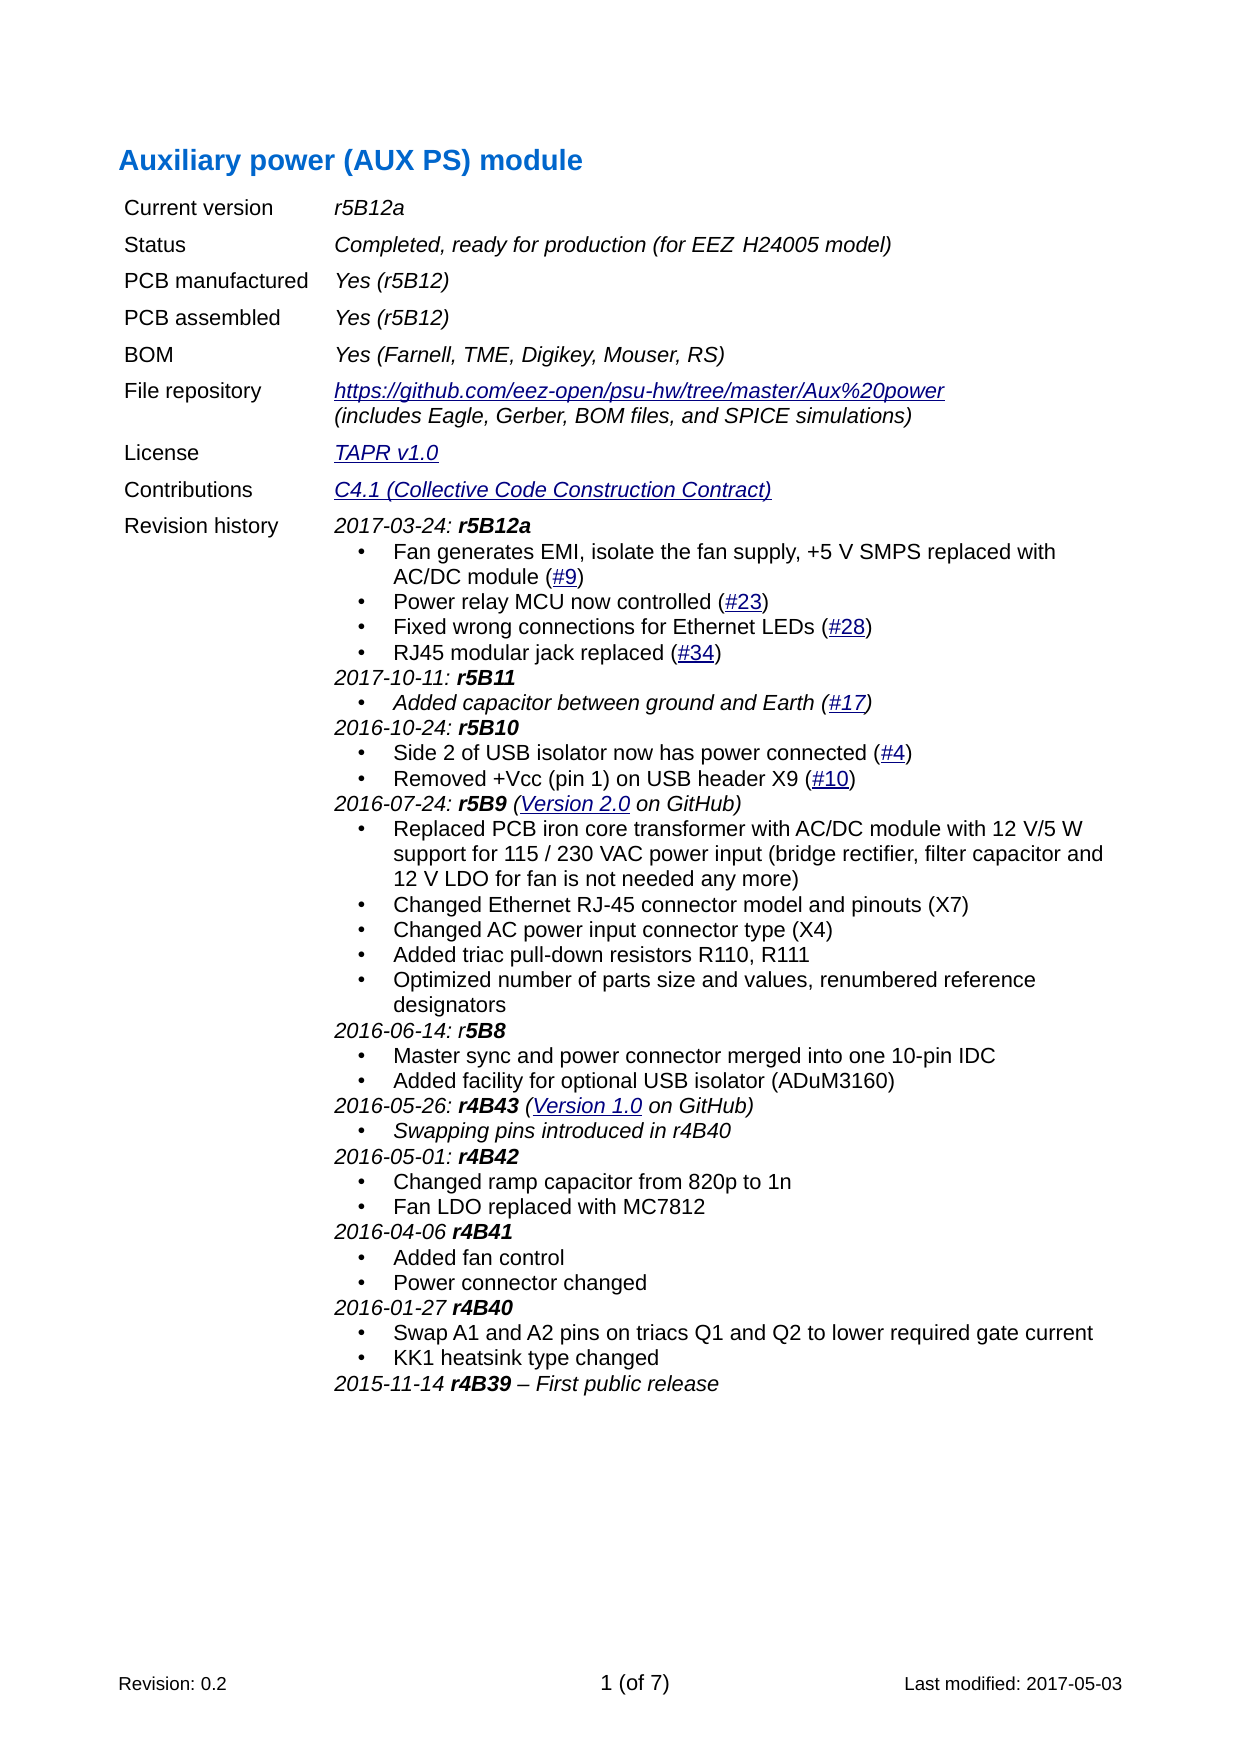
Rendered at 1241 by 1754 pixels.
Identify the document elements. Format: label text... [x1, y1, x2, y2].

table_cell Contributions [118, 471, 328, 508]
table_cell Yes (Farnell, TME, Digikey, Mouser, RS) [328, 336, 1122, 372]
table_header r5B12a [328, 189, 1122, 226]
table_cell Yes (r5B12) [328, 263, 1122, 299]
table_cell https://github.com/eez-open/psu-hw/tree/master/Aux%20power (includes Eagle, Gerber, BOM files, and SPICE simulations) [328, 373, 1122, 434]
table_cell 2017-03-24: r5B12a Fan generates EMI, isolate the fan supply, +5 V SMPS replaced with AC/DC module (#9) Power relay MCU now controlled (#23) Fixed wrong connections for Ethernet LEDs (#28) RJ45 modular jack replaced (#34) 2017-10-11: r5B11 Added capacitor between ground and Earth (#17) 2016-10-24: r5B10 Side 2 of USB isolator now has power connected (#4) Removed +Vcc (pin 1) on USB header X9 (#10) 2016-07-24: r5B9 (Version 2.0 on GitHub) Replaced PCB iron core transformer with AC/DC module with 12 V/5 W support for 115 / 230 VAC power input (bridge rectifier, filter capacitor and 12 V LDO for fan is not needed any more) Changed Ethernet RJ-45 connector model and pinouts (X7) Changed AC power input connector type (X4) Added triac pull-down resistors R110, R111 Optimized number of parts size and values, renumbered reference designators 2016-06-14: r5B8 Master sync and power connector merged into one 10-pin IDC Added facility for optional USB isolator (ADuM3160) 2016-05-26: r4B43 (Version 1.0 on GitHub) Swapping pins introduced in r4B40 2016-05-01: r4B42 Changed ramp capacitor from 820p to 1n Fan LDO replaced with MC7812 2016-04-06 r4B41 Added fan control Power connector changed 2016-01-27 r4B40 Swap A1 and A2 pins on triacs Q1 and Q2 to lower required gate current KK1 heatsink type changed 2015-11-14 r4B39 – First public release [328, 508, 1122, 1401]
table_cell Yes (r5B12) [328, 299, 1122, 336]
table_cell License [118, 434, 328, 471]
table_header Current version [118, 189, 328, 226]
table_cell Revision history [118, 508, 328, 1401]
table_cell TAPR v1.0 [328, 434, 1122, 471]
table_cell C4.1 (Collective Code Construction Contract) [328, 471, 1122, 508]
table_cell Status [118, 226, 328, 262]
table_cell PCB assembled [118, 299, 328, 336]
table_cell BOM [118, 336, 328, 372]
table_cell PCB manufactured [118, 263, 328, 299]
table_cell File repository [118, 373, 328, 434]
subtitle Auxiliary power (AUX PS) module [118, 143, 1122, 177]
table_cell Completed, ready for production (for EEZ H24005 model) [328, 226, 1122, 262]
